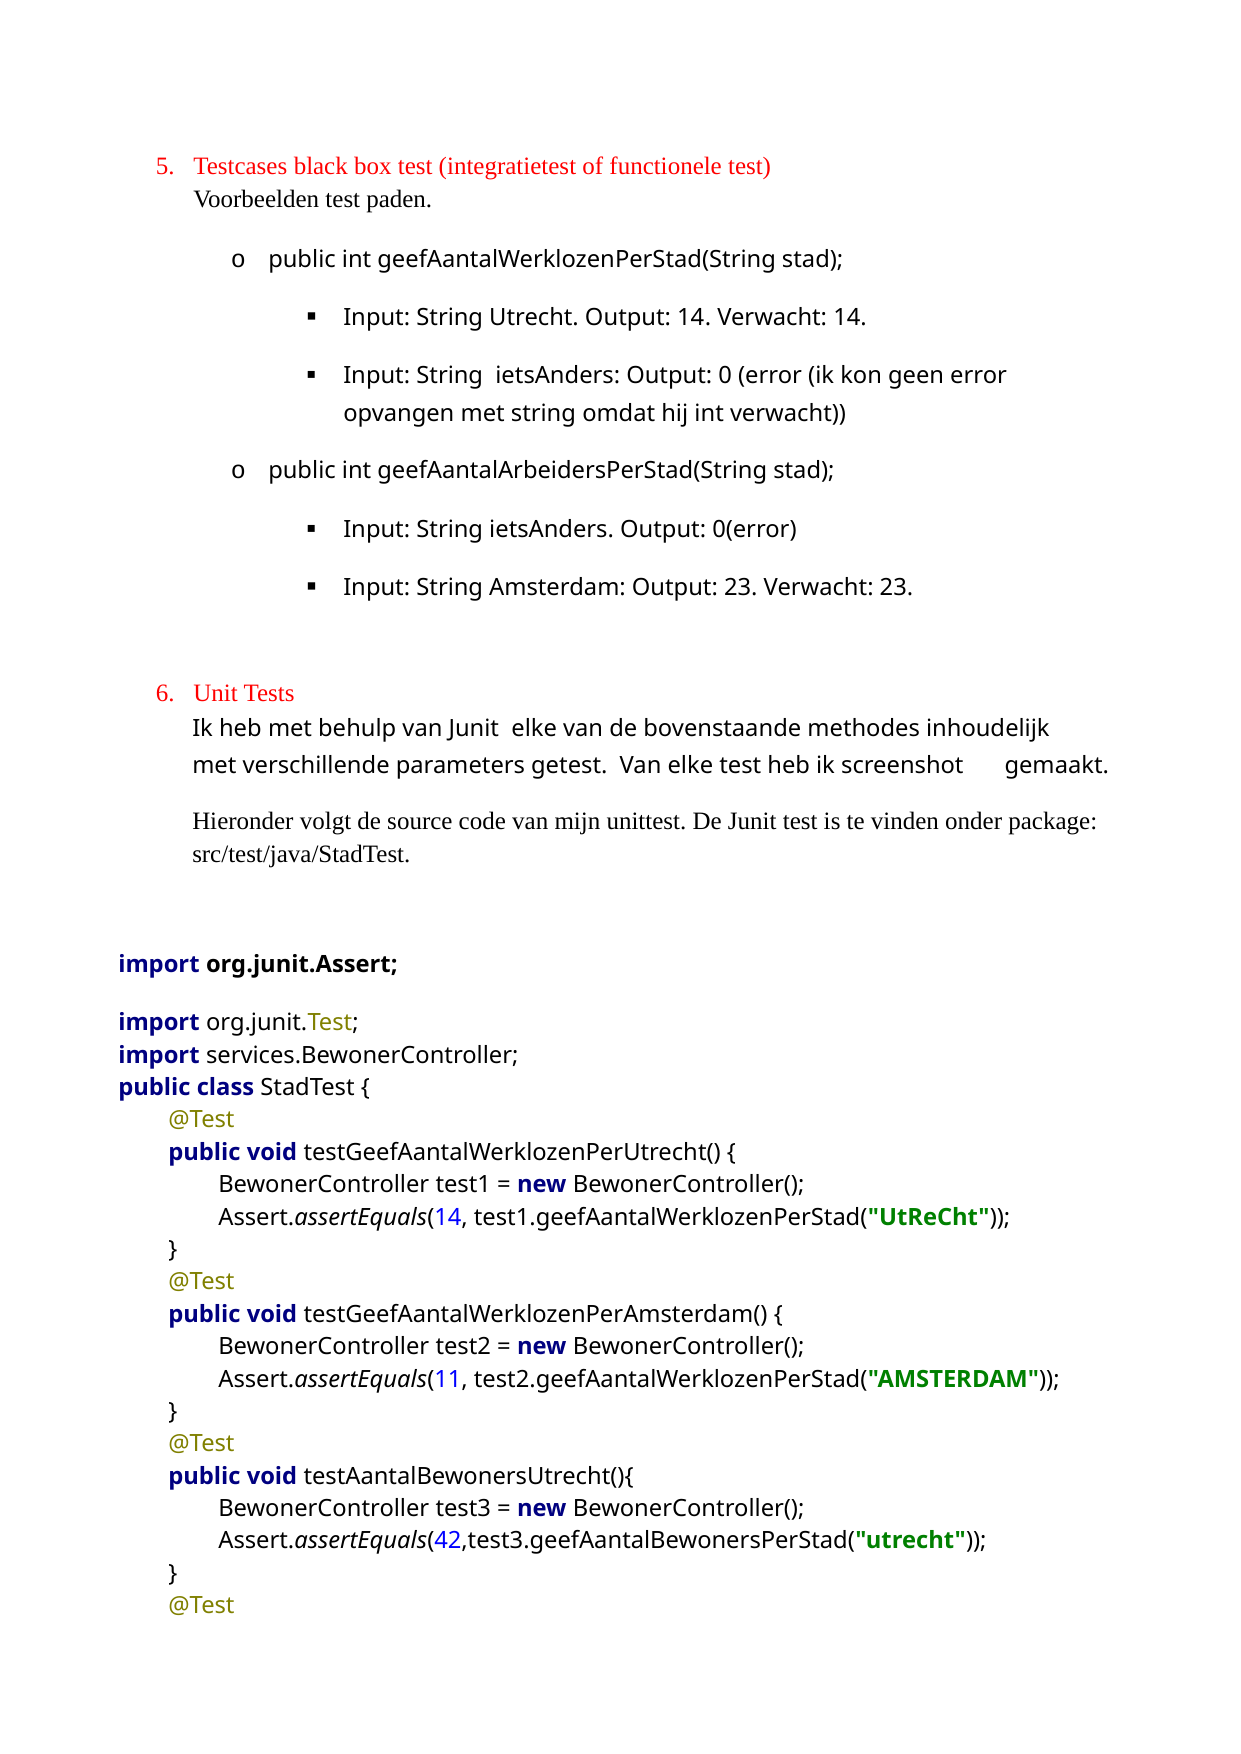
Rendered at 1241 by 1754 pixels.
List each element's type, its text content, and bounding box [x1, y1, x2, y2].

text } [118, 1556, 1122, 1588]
text @Test [118, 1588, 1122, 1621]
text @Test [118, 1102, 1122, 1135]
text public void testAantalBewonersUtrecht(){ [118, 1459, 1122, 1491]
list Ik heb met behulp van Junit elke van de bovenstaande methodes inhoudelijk met verschillende parameters getest. Van elke test heb ik screenshot gemaakt. [118, 711, 1122, 781]
list Input: String ietsAnders: Output: 0 (error (ik kon geen error opvangen met string omdat hij int verwacht)) [306, 358, 1122, 428]
text @Test [118, 1264, 1122, 1297]
text Assert.assertEquals(11, test2.geefAantalWerklozenPerStad("AMSTERDAM")); [118, 1362, 1122, 1394]
text public void testGeefAantalWerklozenPerAmsterdam() { [118, 1297, 1122, 1329]
list public int geefAantalArbeidersPerStad(String stad); [231, 453, 1122, 486]
text Assert.assertEquals(42,test3.geefAantalBewonersPerStad("utrecht")); [118, 1523, 1122, 1556]
text import org.junit.Test; [118, 1005, 1122, 1038]
text import services.BewonerController; [118, 1038, 1122, 1070]
list Hieronder volgt de source code van mijn unittest. De Junit test is te vinden onder package: src/test/java/StadTest. [118, 806, 1122, 868]
text } [118, 1394, 1122, 1426]
subtitle Unit Tests [156, 678, 1122, 707]
text BewonerController test1 = new BewonerController(); [118, 1167, 1122, 1199]
text BewonerController test2 = new BewonerController(); [118, 1329, 1122, 1362]
text Assert.assertEquals(14, test1.geefAantalWerklozenPerStad("UtReCht")); [118, 1199, 1122, 1232]
text public class StadTest { [118, 1070, 1122, 1102]
list Input: String Utrecht. Output: 14. Verwacht: 14. [306, 300, 1122, 333]
text } [118, 1232, 1122, 1264]
list Voorbeelden test paden. [156, 184, 1122, 213]
subtitle Testcases black box test (integratietest of functionele test) [156, 151, 1122, 180]
text public void testGeefAantalWerklozenPerUtrecht() { [118, 1135, 1122, 1167]
text BewonerController test3 = new BewonerController(); [118, 1491, 1122, 1523]
list public int geefAantalWerklozenPerStad(String stad); [231, 242, 1122, 274]
text @Test [118, 1426, 1122, 1459]
list Input: String Amsterdam: Output: 23. Verwacht: 23. [306, 570, 1122, 603]
list Input: String ietsAnders. Output: 0(error) [306, 512, 1122, 544]
text import org.junit.Assert; [118, 947, 1122, 979]
